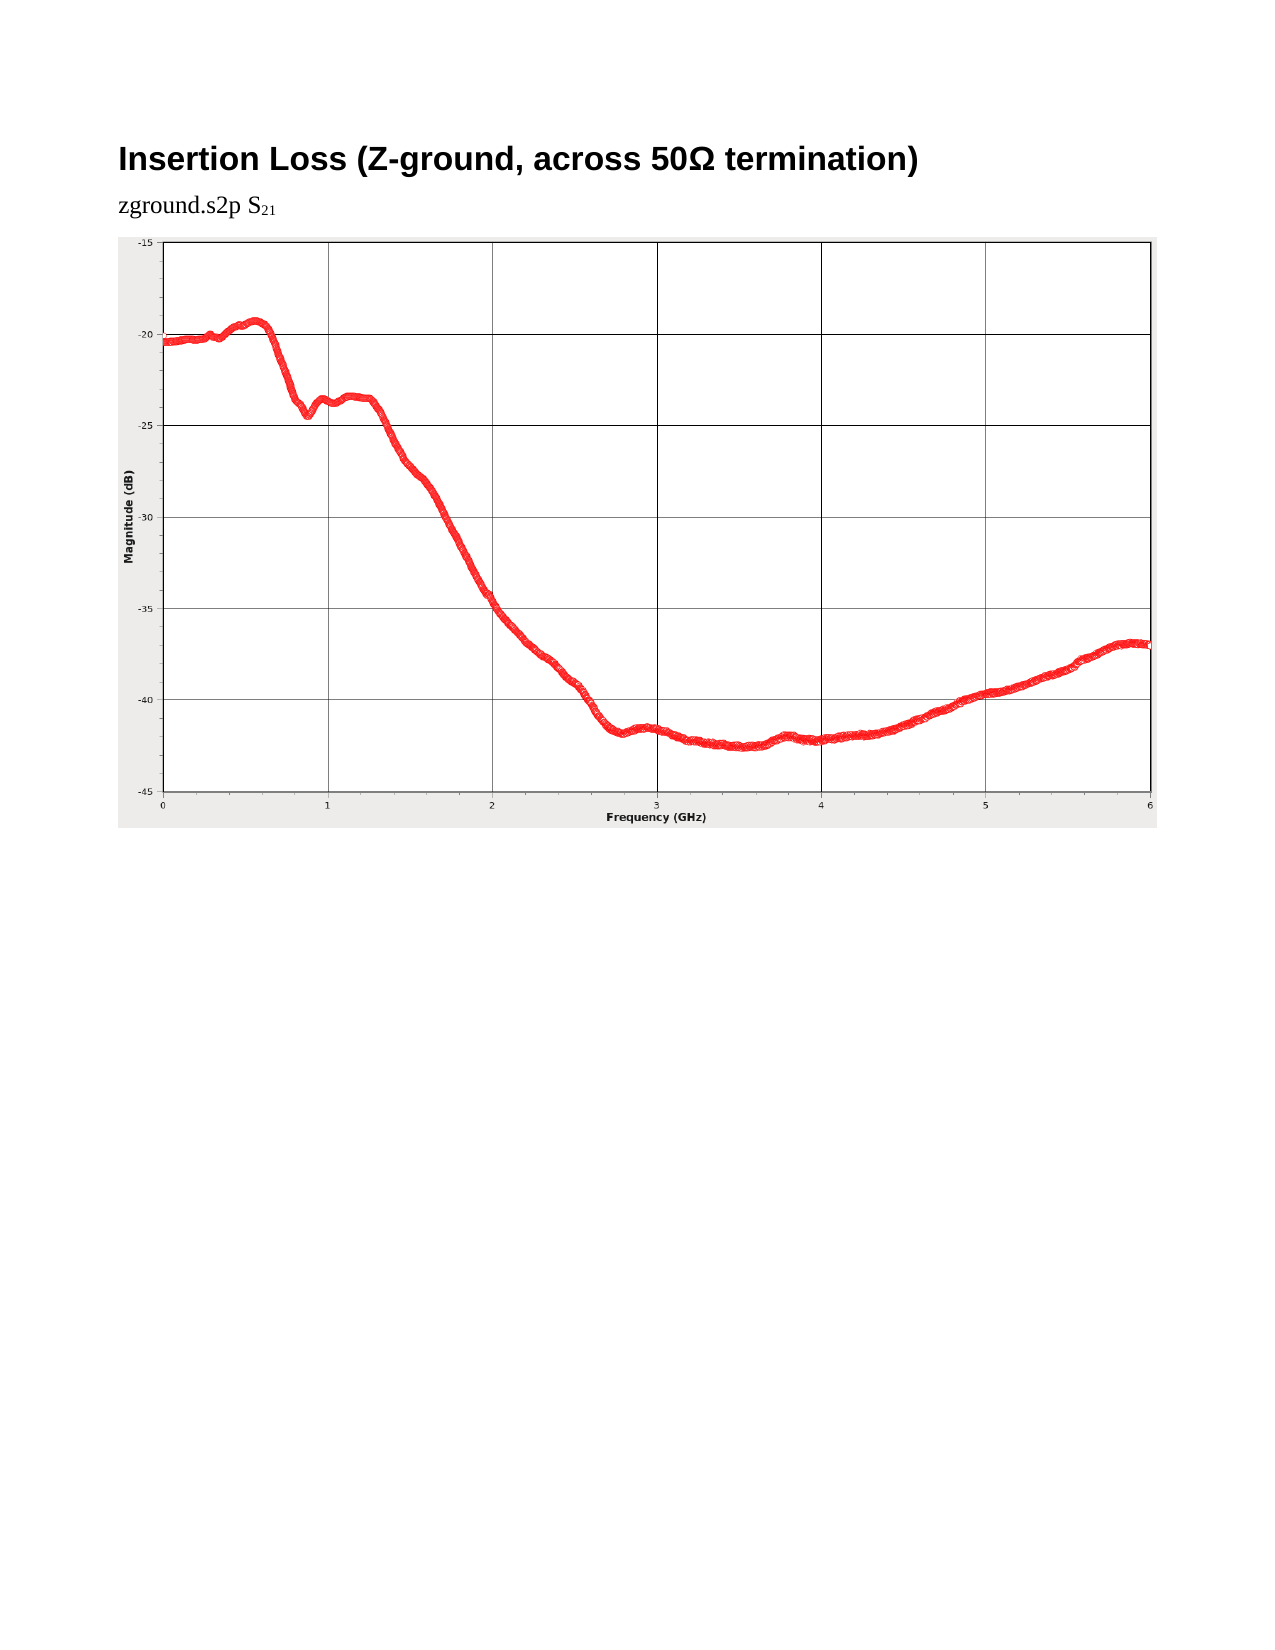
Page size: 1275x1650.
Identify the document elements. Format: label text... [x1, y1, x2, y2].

text zground.s2p S21 [118, 190, 1157, 219]
subtitle Insertion Loss (Z-ground, across 50Ω termination) [118, 139, 1157, 178]
picture [118, 237, 1157, 828]
